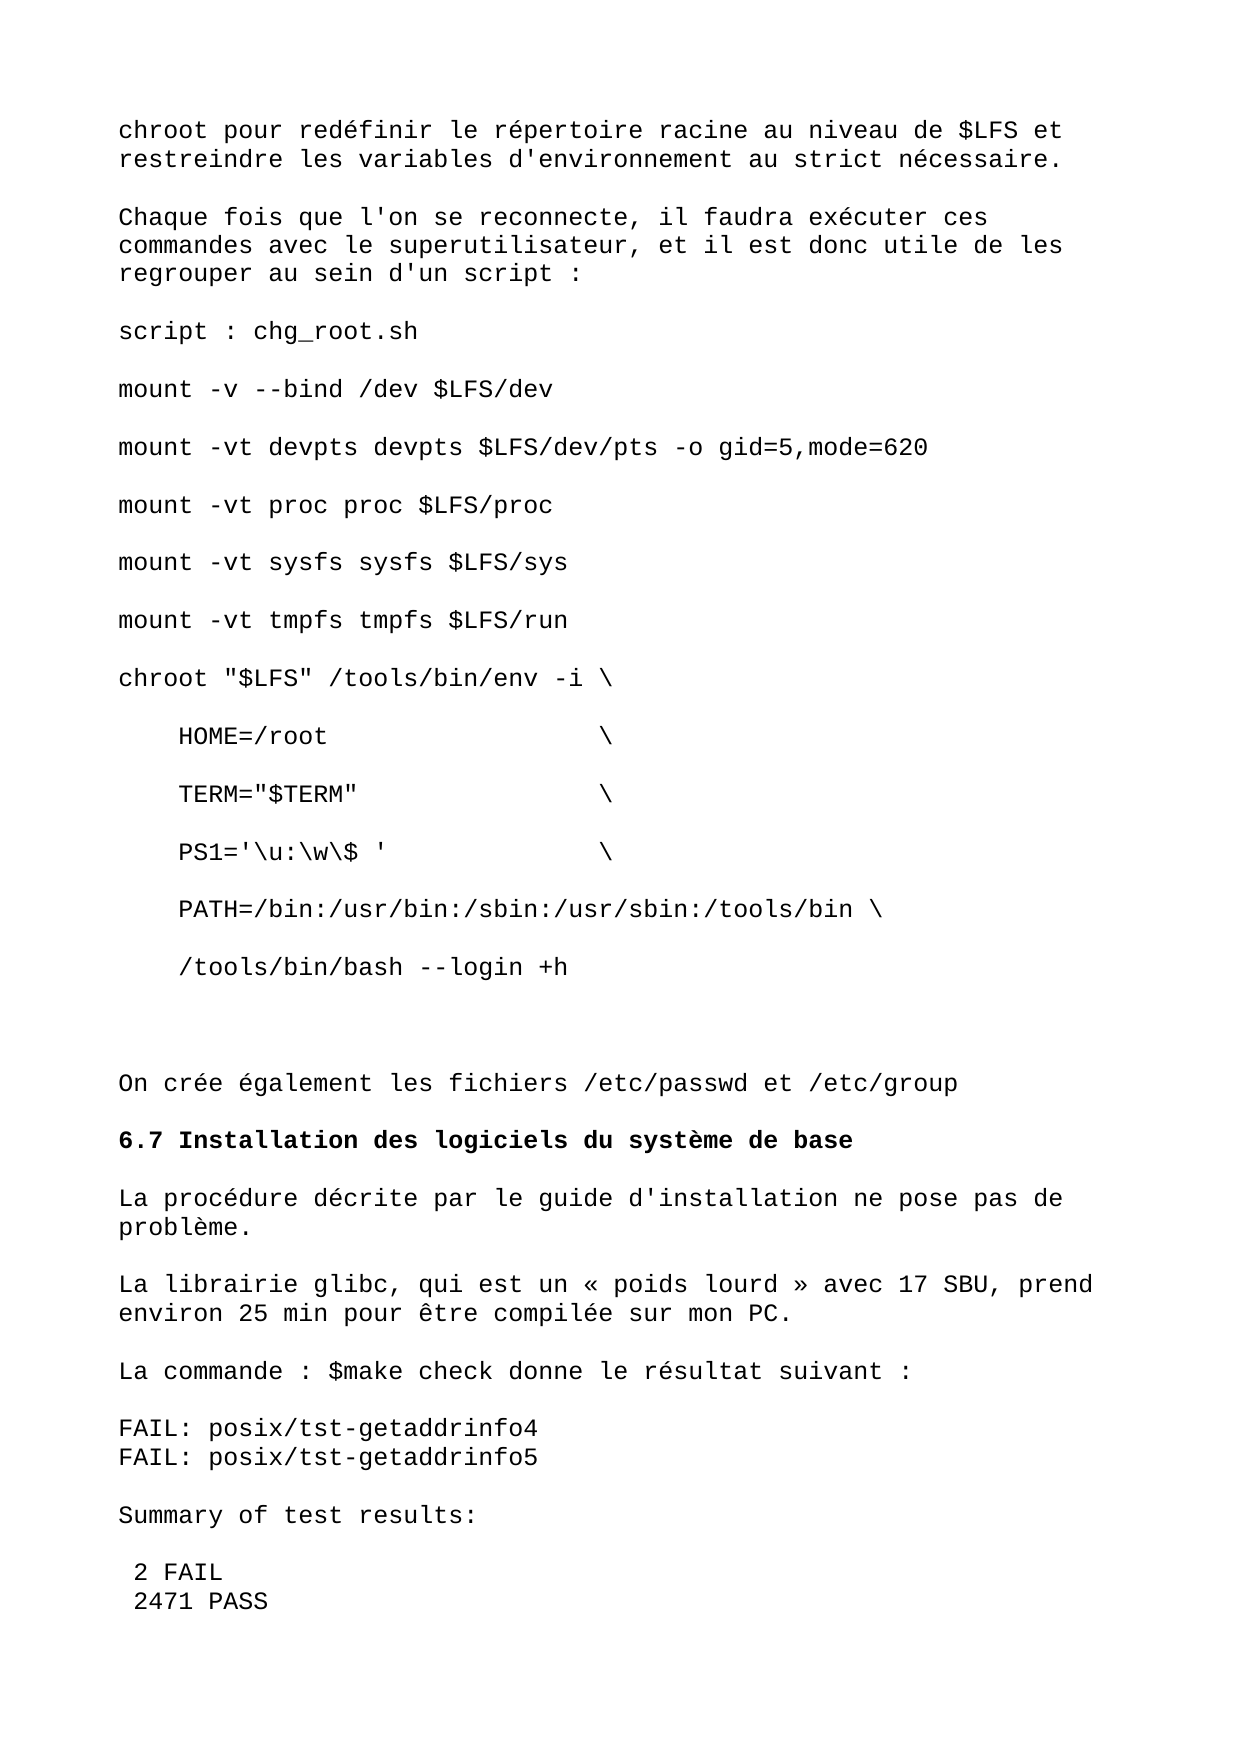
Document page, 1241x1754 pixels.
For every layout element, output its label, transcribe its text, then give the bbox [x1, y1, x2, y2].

text Summary of test results: [118, 1502, 1122, 1531]
text La procédure décrite par le guide d'installation ne pose pas de problème. [118, 1186, 1122, 1243]
text mount -vt sysfs sysfs $LFS/sys [118, 550, 1122, 578]
text chroot pour redéfinir le répertoire racine au niveau de $LFS et restreindre les variables d'environnement au strict nécessaire. [118, 118, 1122, 175]
text script : chg_root.sh [118, 319, 1122, 347]
text La commande : $make check donne le résultat suivant : [118, 1358, 1122, 1387]
text mount -v --bind /dev $LFS/dev [118, 377, 1122, 405]
text PATH=/bin:/usr/bin:/sbin:/usr/sbin:/tools/bin \ [118, 897, 1122, 925]
text PS1='\u:\w\$ ' \ [118, 839, 1122, 867]
text 2 FAIL 2471 PASS [118, 1560, 1122, 1617]
text 6.7 Installation des logiciels du système de base [118, 1128, 1122, 1156]
text chroot "$LFS" /tools/bin/env -i \ [118, 666, 1122, 694]
text On crée également les fichiers /etc/passwd et /etc/group [118, 1070, 1122, 1099]
text HOME=/root \ [118, 723, 1122, 752]
text FAIL: posix/tst-getaddrinfo4 FAIL: posix/tst-getaddrinfo5 [118, 1416, 1122, 1473]
text La librairie glibc, qui est un « poids lourd » avec 17 SBU, prend environ 25 min pour être compilée sur mon PC. [118, 1272, 1122, 1329]
text /tools/bin/bash --login +h [118, 955, 1122, 983]
text mount -vt devpts devpts $LFS/dev/pts -o gid=5,mode=620 [118, 434, 1122, 463]
text TERM="$TERM" \ [118, 781, 1122, 809]
text Chaque fois que l'on se reconnecte, il faudra exécuter ces commandes avec le superutilisateur, et il est donc utile de les regrouper au sein d'un script : [118, 204, 1122, 289]
text mount -vt tmpfs tmpfs $LFS/run [118, 608, 1122, 636]
text mount -vt proc proc $LFS/proc [118, 492, 1122, 521]
